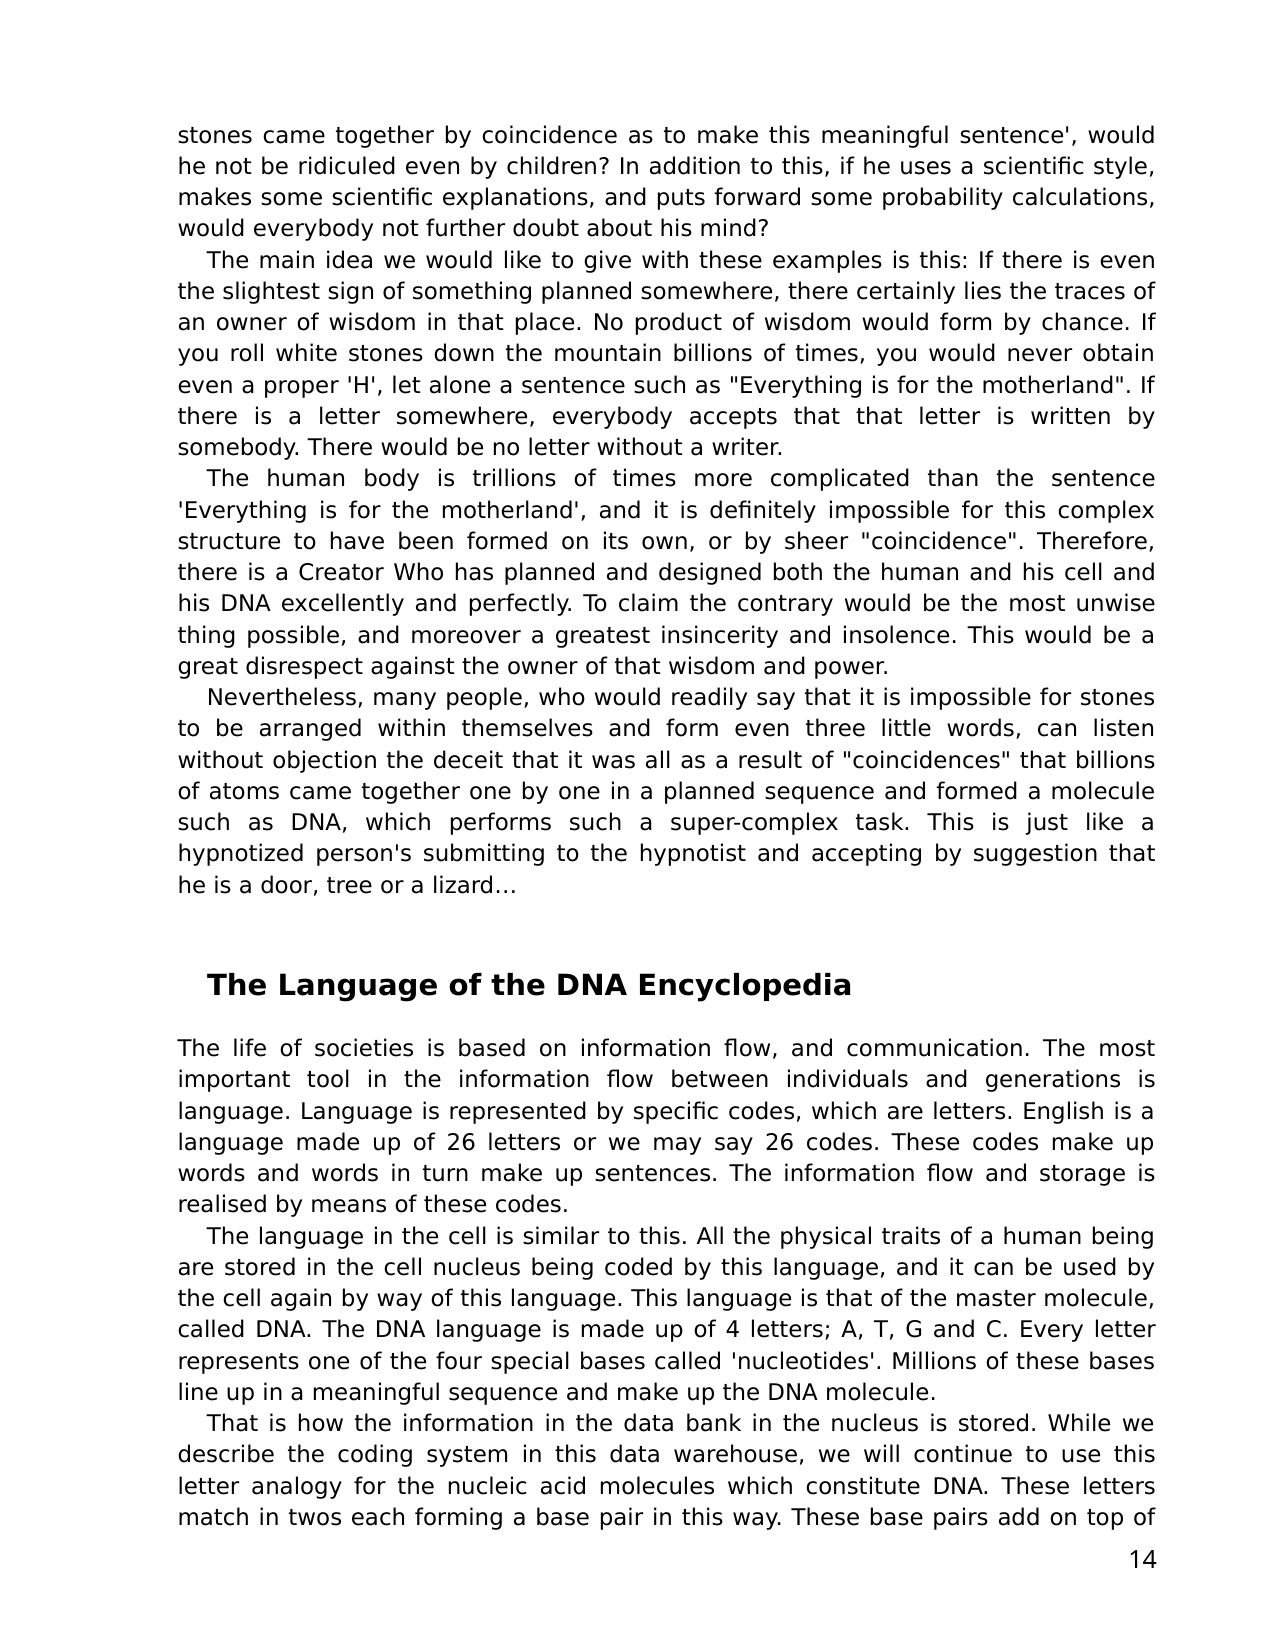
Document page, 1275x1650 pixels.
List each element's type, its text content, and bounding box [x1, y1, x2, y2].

text That is how the information in the data bank in the nucleus is stored. While we describe the coding system in this data warehouse, we will continue to use this letter analogy for the nucleic acid molecules which constitute DNA. These letters match in twos each forming a base pair in this way. These base pairs add on top of [177, 1407, 1157, 1532]
subtitle The Language of the DNA Encyclopedia [177, 968, 1157, 1002]
text The language in the cell is similar to this. All the physical traits of a human being are stored in the cell nucleus being coded by this language, and it can be used by the cell again by way of this language. This language is that of the master molecule, called DNA. The DNA language is made up of 4 letters; A, T, G and C. Every letter represents one of the four special bases called 'nucleotides'. Millions of these bases line up in a meaningful sequence and make up the DNA molecule. [177, 1219, 1157, 1407]
text Nevertheless, many people, who would readily say that it is impossible for stones to be arranged within themselves and form even three little words, can listen without objection the deceit that it was all as a result of "coincidences" that billions of atoms came together one by one in a planned sequence and formed a molecule such as DNA, which performs such a super-complex task. This is just like a hypnotized person's submitting to the hypnotist and accepting by suggestion that he is a door, tree or a lizard… [177, 681, 1157, 899]
text The human body is trillions of times more complicated than the sentence 'Everything is for the motherland', and it is definitely impossible for this complex structure to have been formed on its own, or by sheer "coincidence". Therefore, there is a Creator Who has planned and designed both the human and his cell and his DNA excellently and perfectly. To claim the contrary would be the most unwise thing possible, and moreover a greatest insincerity and insolence. This would be a great disrespect against the owner of that wisdom and power. [177, 462, 1157, 681]
text The life of societies is based on information flow, and communication. The most important tool in the information flow between individuals and generations is language. Language is represented by specific codes, which are letters. English is a language made up of 26 letters or we may say 26 codes. These codes make up words and words in turn make up sentences. The information flow and storage is realised by means of these codes. [177, 1032, 1157, 1219]
text stones came together by coincidence as to make this meaningful sentence', would he not be ridiculed even by children? In addition to this, if he uses a scientific style, makes some scientific explanations, and puts forward some probability calculations, would everybody not further doubt about his mind? [177, 118, 1157, 243]
text The main idea we would like to give with these examples is this: If there is even the slightest sign of something planned somewhere, there certainly lies the traces of an owner of wisdom in that place. No product of wisdom would form by chance. If you roll white stones down the mountain billions of times, you would never obtain even a proper 'H', let alone a sentence such as "Everything is for the motherland". If there is a letter somewhere, everybody accepts that that letter is written by somebody. There would be no letter without a writer. [177, 243, 1157, 462]
